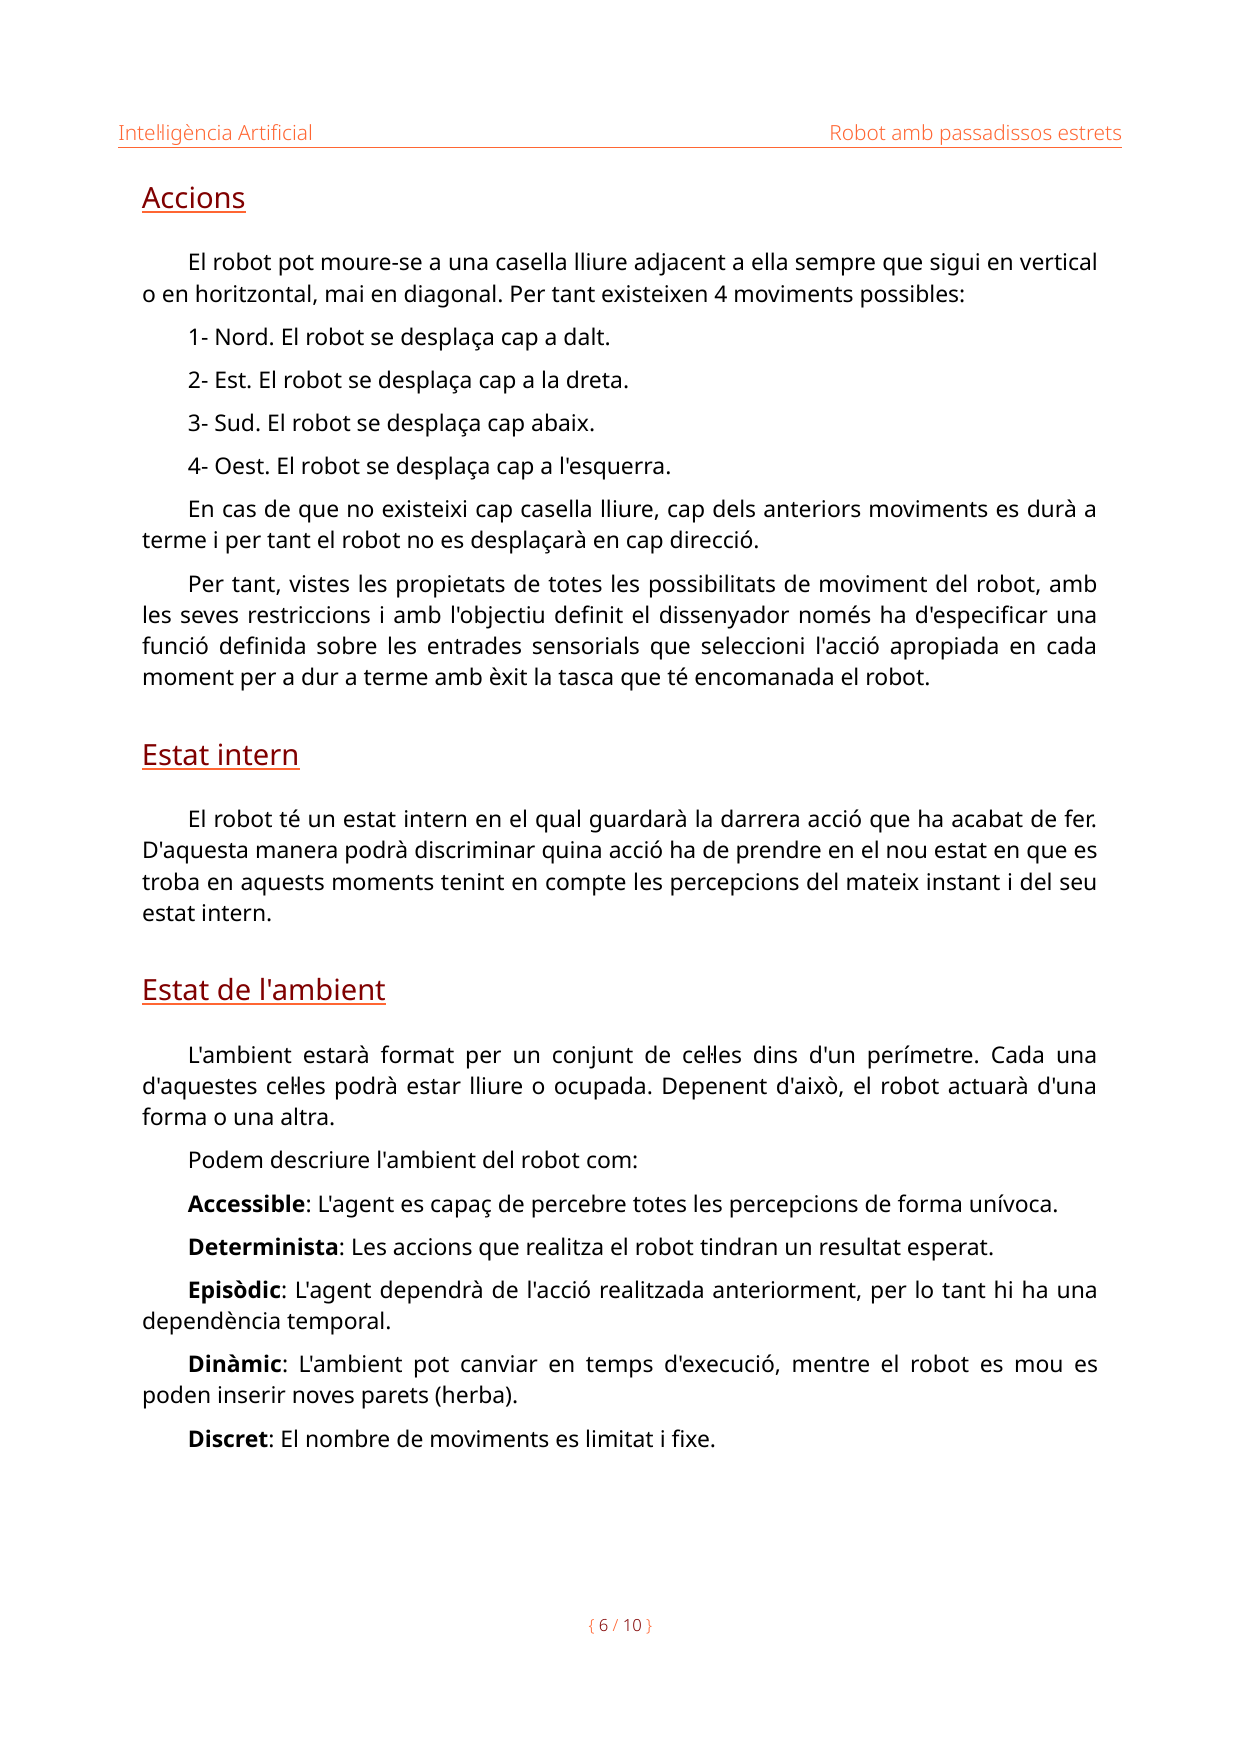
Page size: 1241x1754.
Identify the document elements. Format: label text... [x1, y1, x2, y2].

text 4- Oest. El robot se desplaça cap a l'esquerra. [142, 450, 1098, 481]
text 1- Nord. El robot se desplaça cap a dalt. [142, 321, 1098, 352]
subtitle Accions [130, 177, 1122, 217]
text En cas de que no existeixi cap casella lliure, cap dels anteriors moviments es durà a terme i per tant el robot no es desplaçarà en cap direcció. [142, 493, 1098, 556]
text Determinista: Les accions que realitza el robot tindran un resultat esperat. [142, 1231, 1098, 1262]
text 3- Sud. El robot se desplaça cap abaix. [142, 407, 1098, 438]
text Accessible: L'agent es capaç de percebre totes les percepcions de forma unívoca. [142, 1188, 1098, 1219]
text Episòdic: L'agent dependrà de l'acció realitzada anteriorment, per lo tant hi ha una dependència temporal. [142, 1274, 1098, 1336]
text Per tant, vistes les propietats de totes les possibilitats de moviment del robot, amb les seves restriccions i amb l'objectiu definit el dissenyador només ha d'especificar una funció definida sobre les entrades sensorials que seleccioni l'acció apropiada en cada moment per a dur a terme amb èxit la tasca que té encomanada el robot. [142, 568, 1098, 693]
text El robot pot moure-se a una casella lliure adjacent a ella sempre que sigui en vertical o en horitzontal, mai en diagonal. Per tant existeixen 4 moviments possibles: [142, 246, 1098, 309]
subtitle Estat intern [130, 734, 1122, 774]
text 2- Est. El robot se desplaça cap a la dreta. [142, 364, 1098, 395]
subtitle Estat de l'ambient [130, 969, 1122, 1009]
text El robot té un estat intern en el qual guardarà la darrera acció que ha acabat de fer. D'aquesta manera podrà discriminar quina acció ha de prendre en el nou estat en que es troba en aquests moments tenint en compte les percepcions del mateix instant i del seu estat intern. [142, 803, 1098, 928]
text Discret: El nombre de moviments es limitat i fixe. [142, 1423, 1098, 1454]
text Podem descriure l'ambient del robot com: [142, 1144, 1098, 1176]
text Dinàmic: L'ambient pot canviar en temps d'execució, mentre el robot es mou es poden inserir noves parets (herba). [142, 1348, 1098, 1411]
text L'ambient estarà format per un conjunt de cel·les dins d'un perímetre. Cada una d'aquestes cel·les podrà estar lliure o ocupada. Depenent d'això, el robot actuarà d'una forma o una altra. [142, 1039, 1098, 1133]
